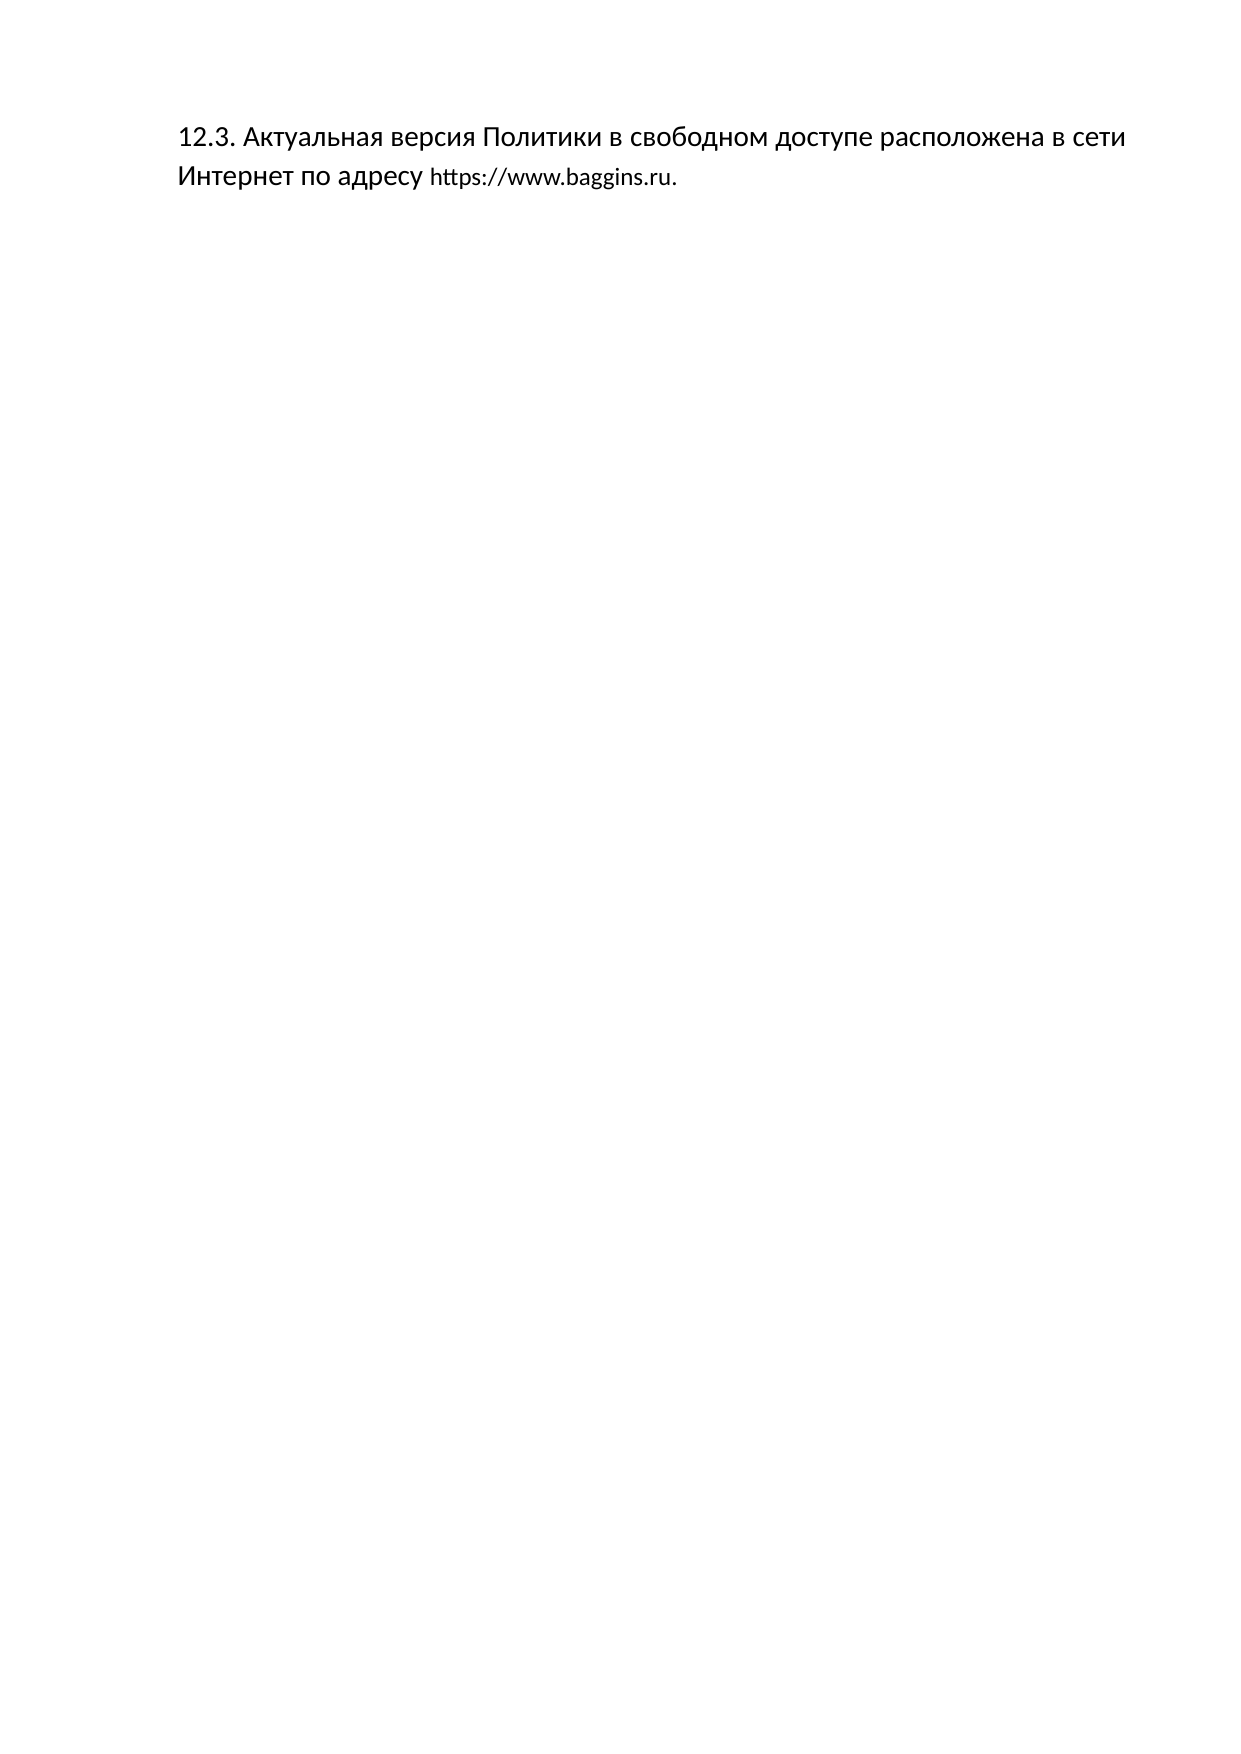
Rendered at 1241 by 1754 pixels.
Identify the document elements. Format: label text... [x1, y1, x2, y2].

text 12.3. Актуальная версия Политики в свободном доступе расположена в сети Интернет по адресу https://www.baggins.ru. [177, 118, 1152, 192]
